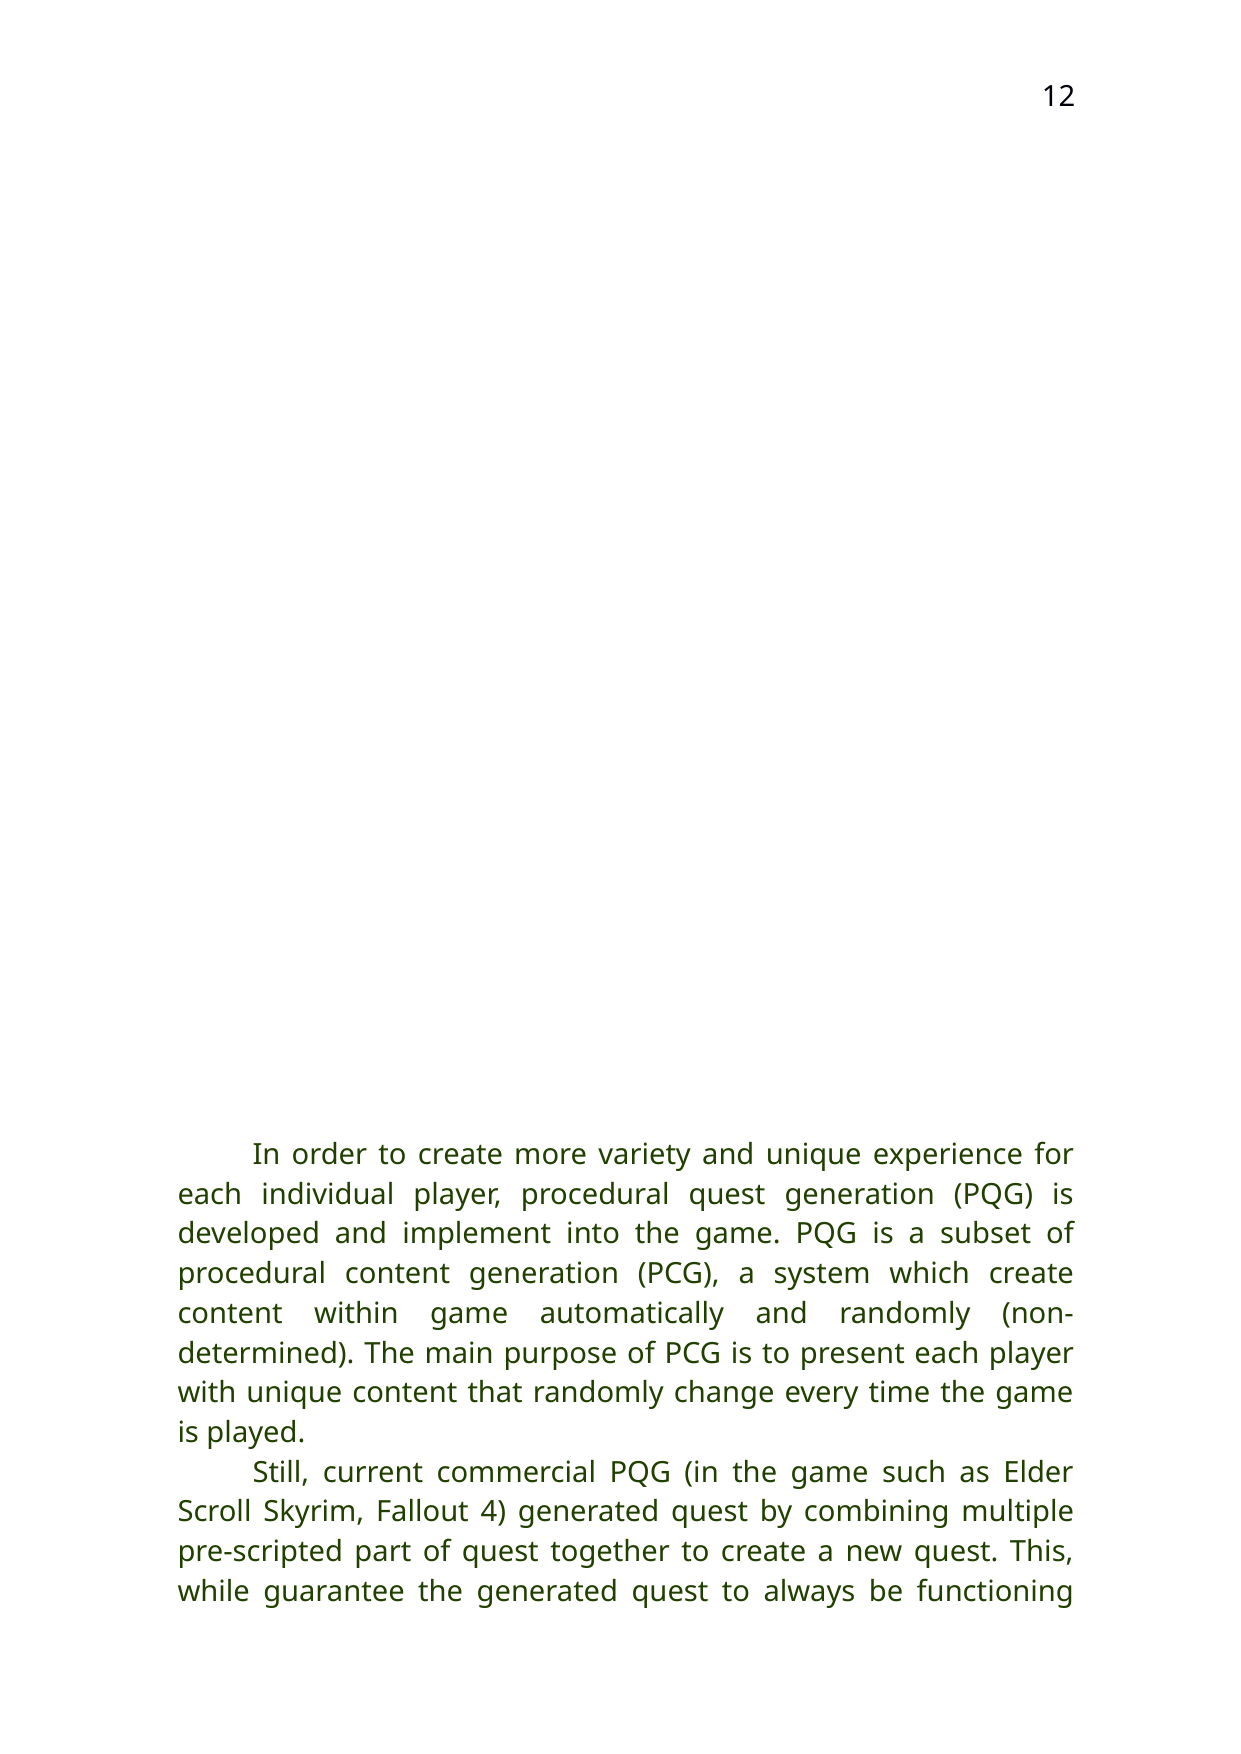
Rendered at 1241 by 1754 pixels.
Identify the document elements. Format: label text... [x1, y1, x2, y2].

text Still, current commercial PQG (in the game such as Elder Scroll Skyrim, Fallout 4) generated quest by combining multiple pre-scripted part of quest together to create a new quest. This, while guarantee the generated quest to always be functioning [177, 1451, 1075, 1610]
text In order to create more variety and unique experience for each individual player, procedural quest generation (PQG) is developed and implement into the game. PQG is a subset of procedural content generation (PCG), a system which create content within game automatically and randomly (non-determined). The main purpose of PCG is to present each player with unique content that randomly change every time the game is played. [177, 1133, 1075, 1451]
